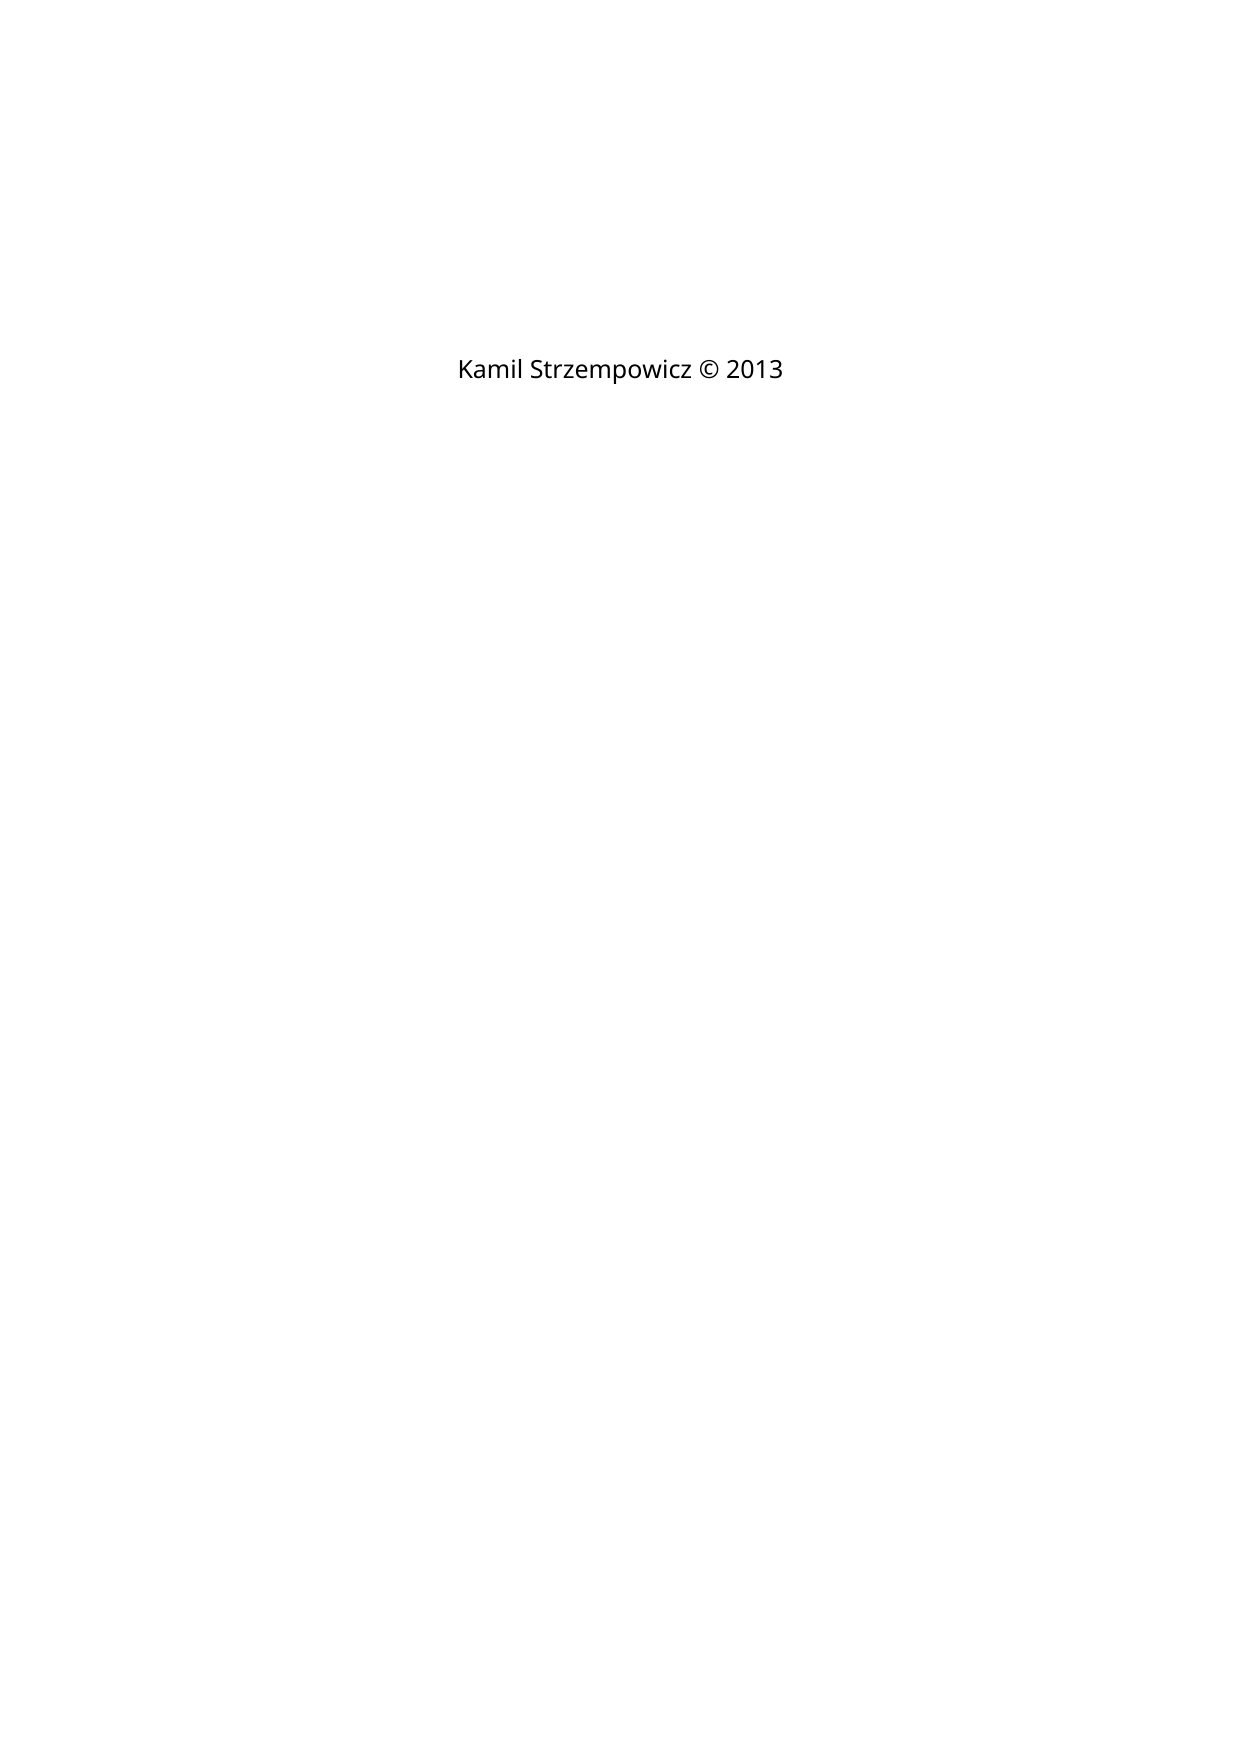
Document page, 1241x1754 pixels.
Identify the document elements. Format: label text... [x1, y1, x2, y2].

text Kamil Strzempowicz © 2013 [148, 352, 1093, 386]
